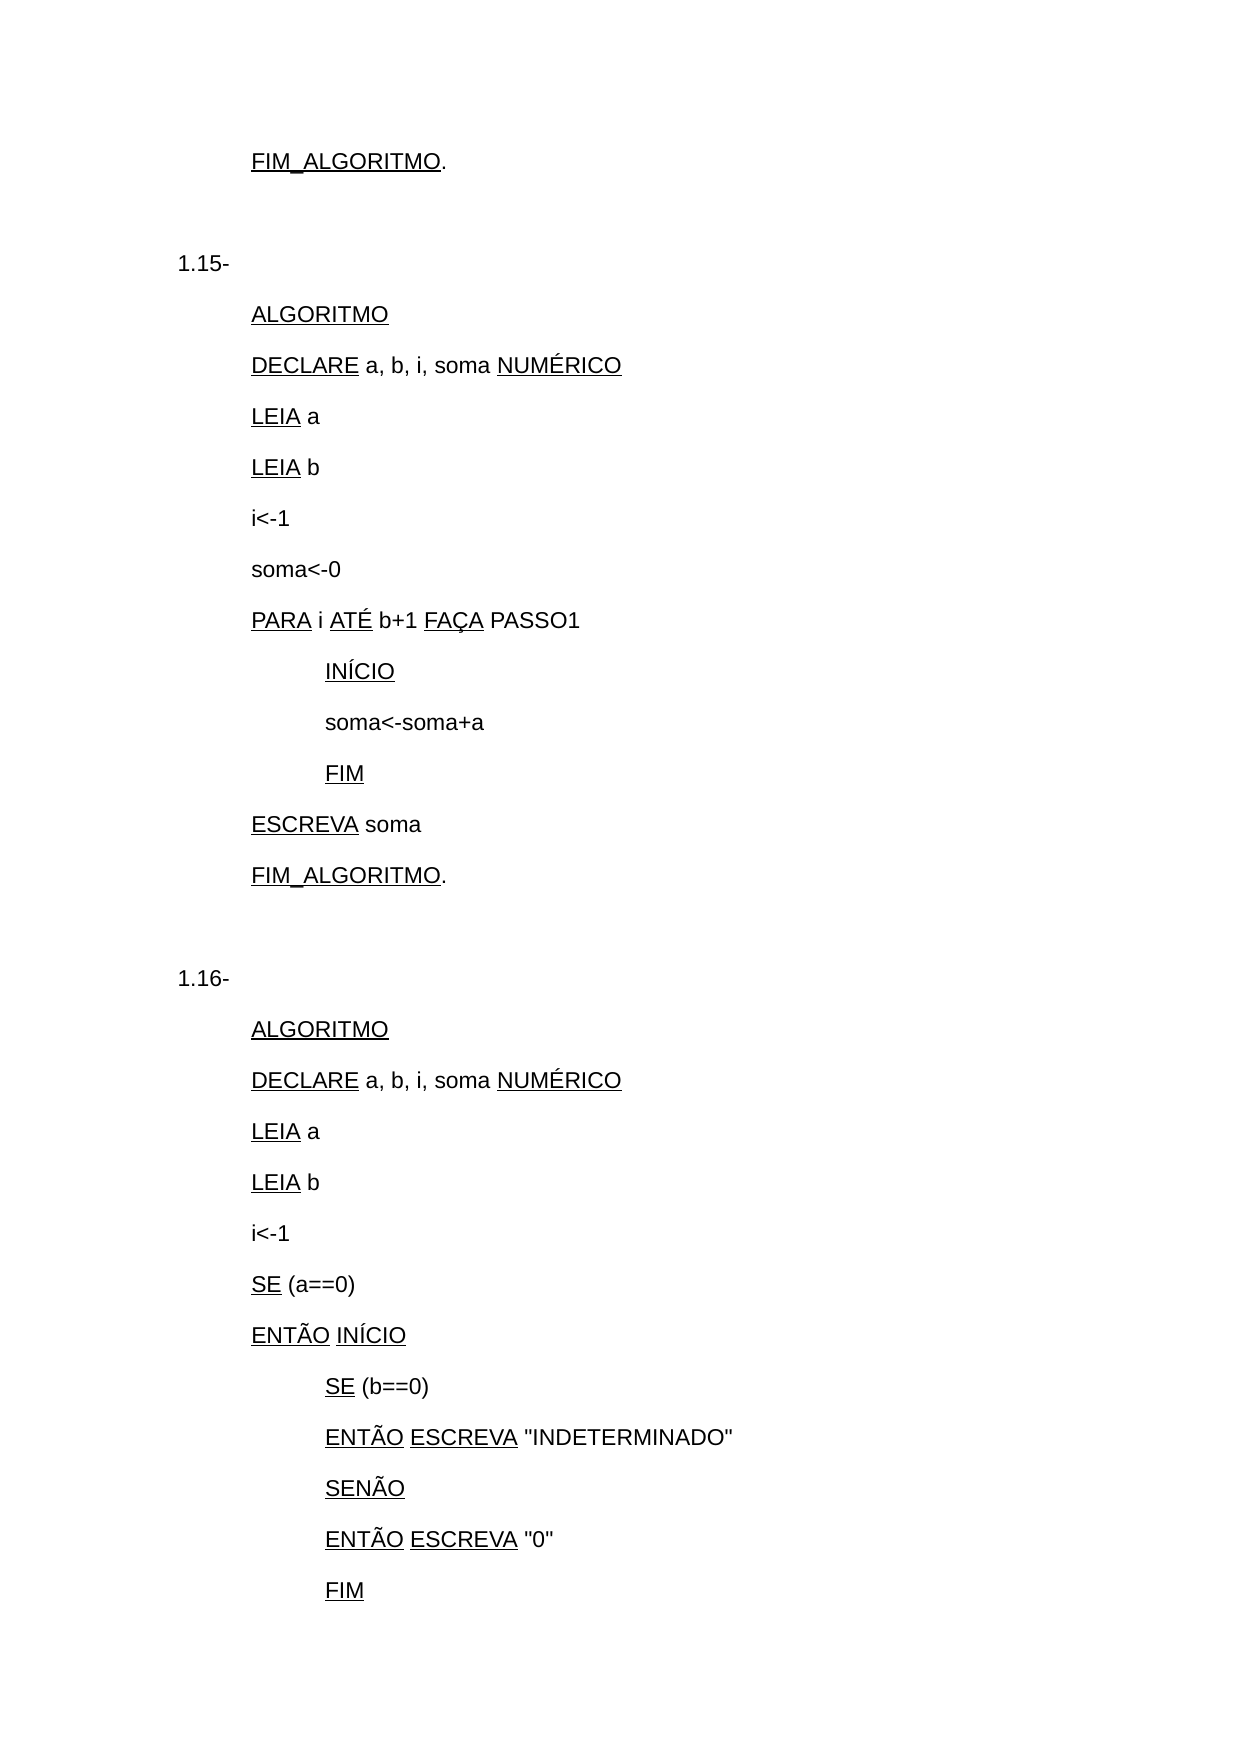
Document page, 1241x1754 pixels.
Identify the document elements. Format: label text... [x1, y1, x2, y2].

text FIM [177, 1577, 1063, 1604]
text FIM_ALGORITMO. [177, 862, 1063, 889]
text ENTÃO INÍCIO [177, 1322, 1063, 1348]
text SENÃO [177, 1475, 1063, 1502]
text 1.16- [177, 964, 1063, 991]
text ALGORITMO [177, 1016, 1063, 1042]
text LEIA b [177, 1169, 1063, 1195]
text DECLARE a, b, i, soma NUMÉRICO [177, 352, 1063, 378]
text FIM_ALGORITMO. [177, 148, 1063, 174]
text DECLARE a, b, i, soma NUMÉRICO [177, 1067, 1063, 1093]
text soma<-0 [177, 556, 1063, 583]
text LEIA a [177, 403, 1063, 429]
text FIM [177, 760, 1063, 787]
text LEIA a [177, 1118, 1063, 1144]
text ESCREVA soma [177, 811, 1063, 838]
text 1.15- [177, 250, 1063, 276]
text ENTÃO ESCREVA "INDETERMINADO" [177, 1424, 1063, 1451]
text ALGORITMO [177, 301, 1063, 327]
text soma<-soma+a [177, 709, 1063, 736]
text SE (b==0) [177, 1373, 1063, 1399]
text INÍCIO [177, 658, 1063, 685]
text i<-1 [177, 505, 1063, 532]
text SE (a==0) [177, 1271, 1063, 1297]
text ENTÃO ESCREVA "0" [177, 1526, 1063, 1553]
text i<-1 [177, 1220, 1063, 1246]
text LEIA b [177, 454, 1063, 481]
text PARA i ATÉ b+1 FAÇA PASSO1 [177, 607, 1063, 634]
